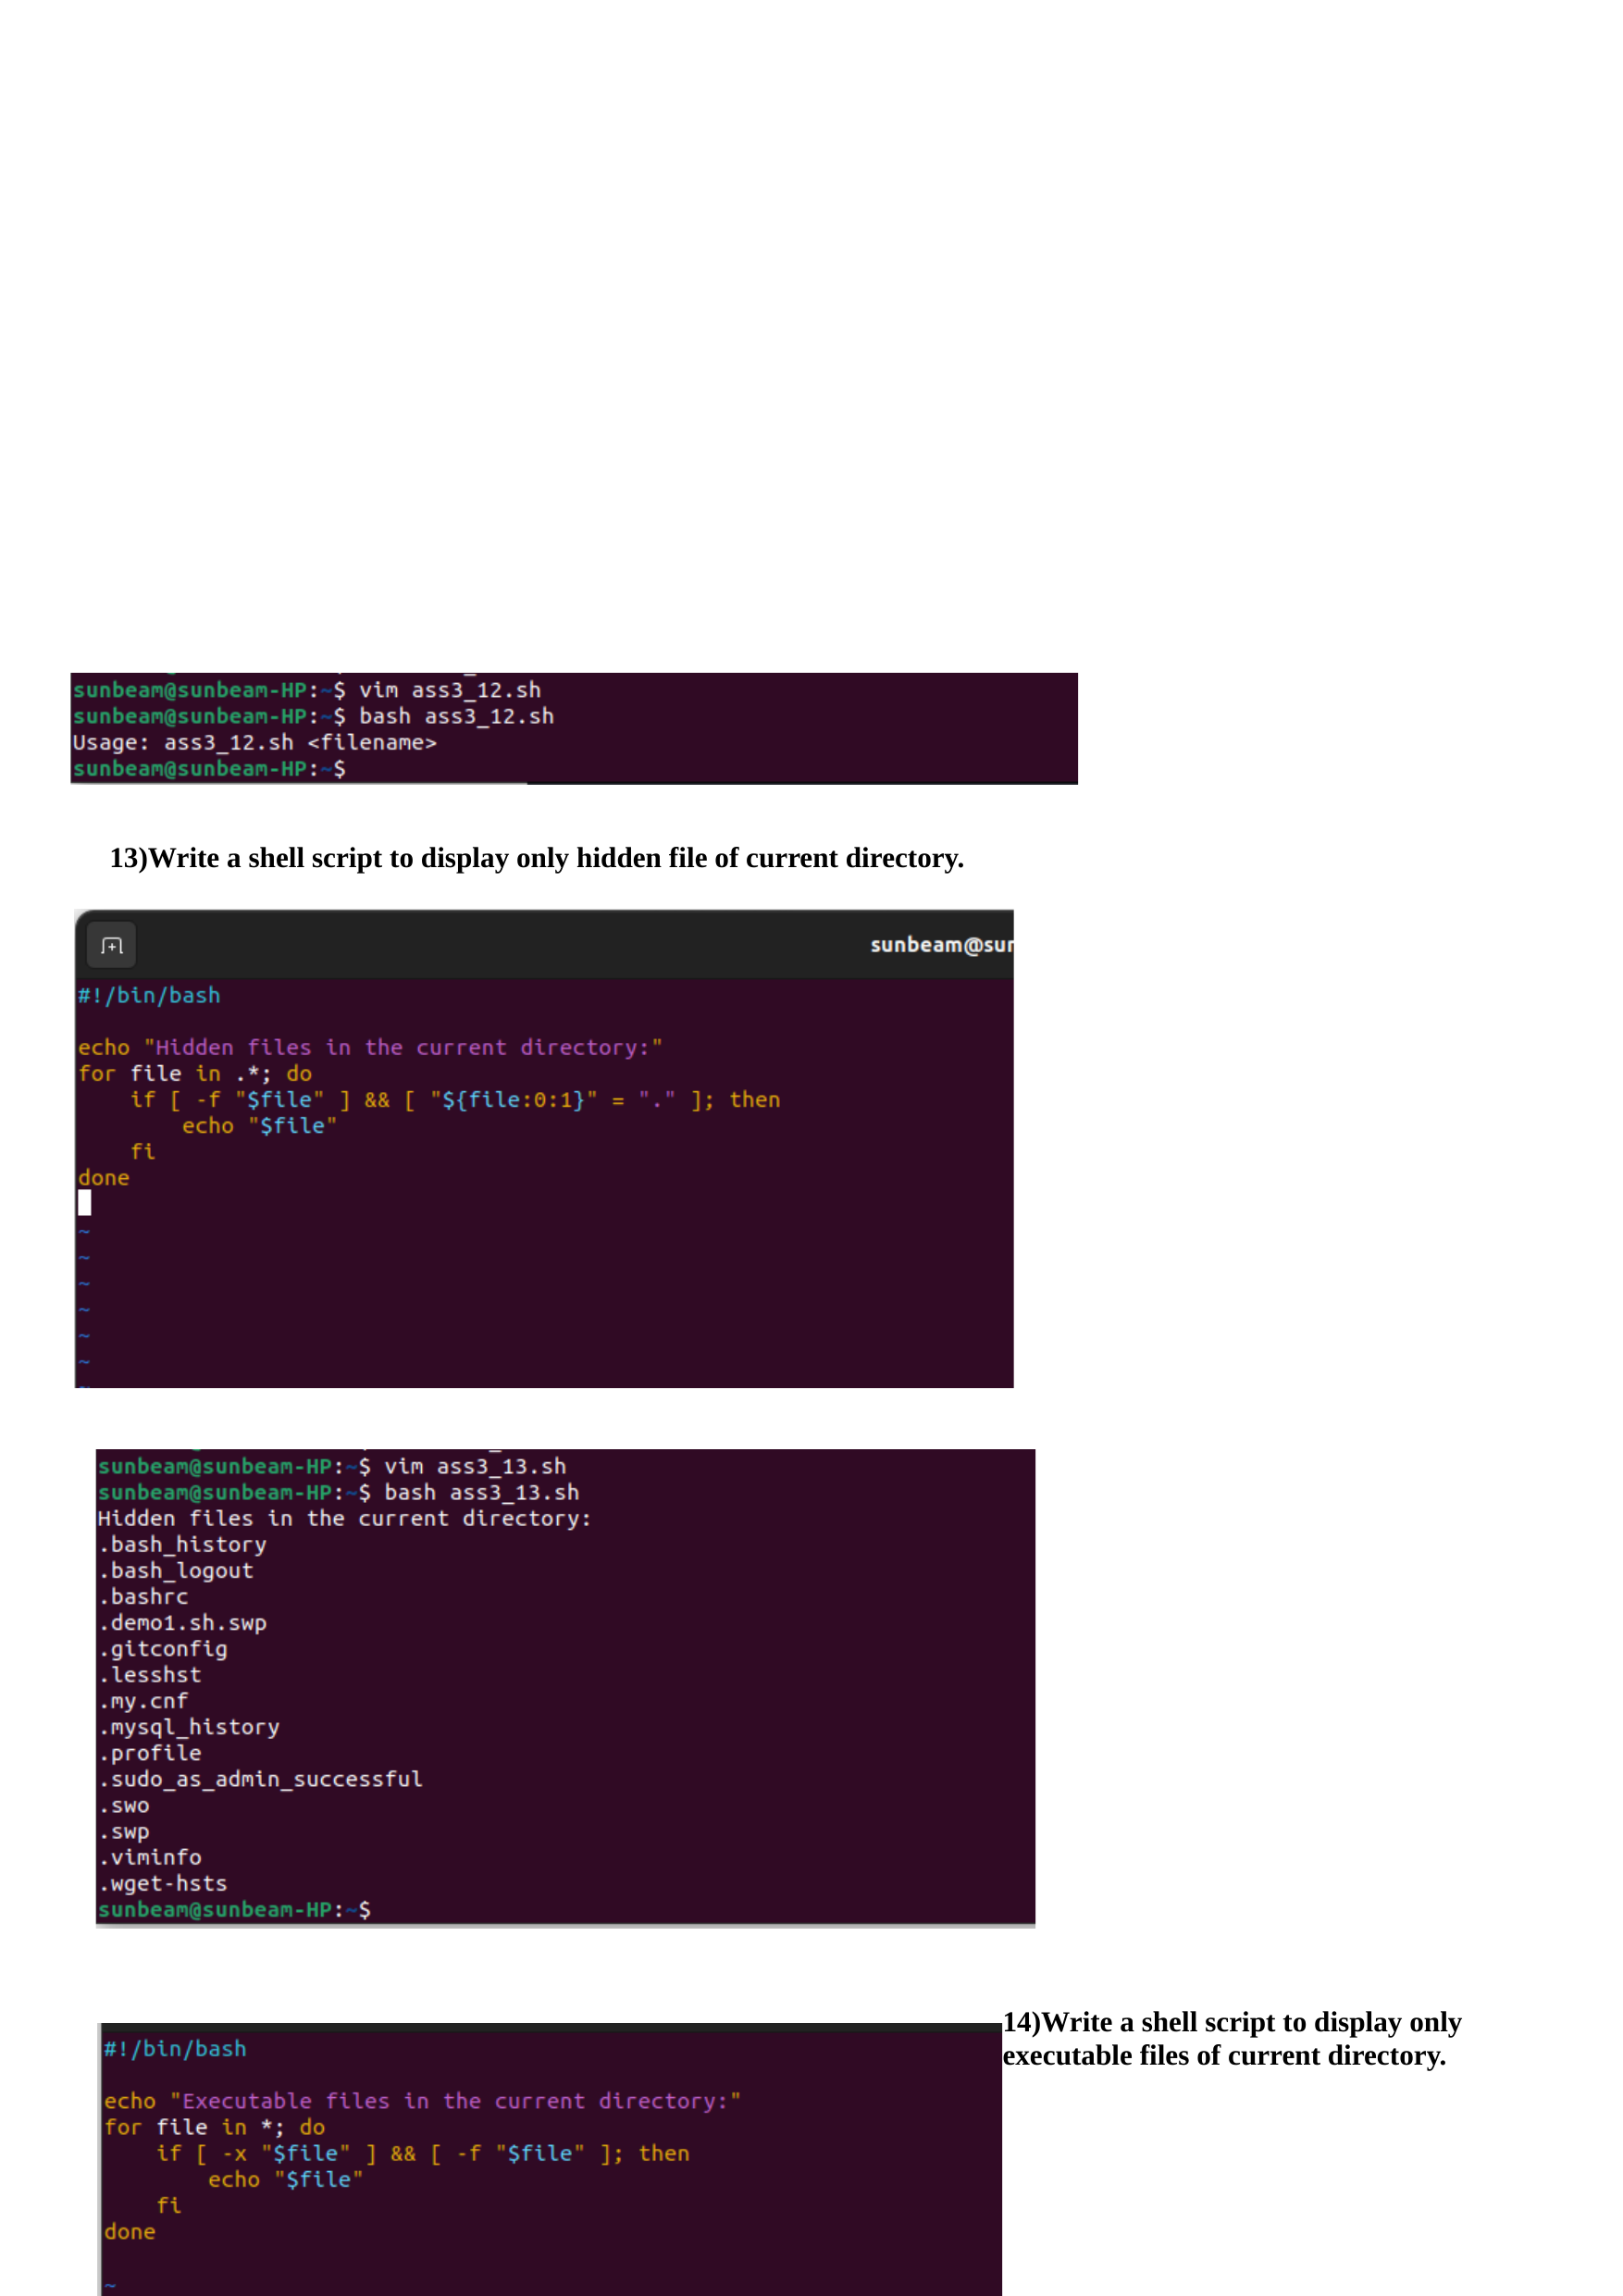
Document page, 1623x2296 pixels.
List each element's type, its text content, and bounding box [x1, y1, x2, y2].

picture [74, 909, 1014, 1388]
picture [70, 673, 1079, 785]
picture [97, 2023, 1003, 2296]
text 14)Write a shell script to display only executable files of current directory. [109, 2005, 1514, 2071]
text 13)Write a shell script to display only hidden file of current directory. [109, 841, 1514, 875]
picture [95, 1449, 1036, 1929]
